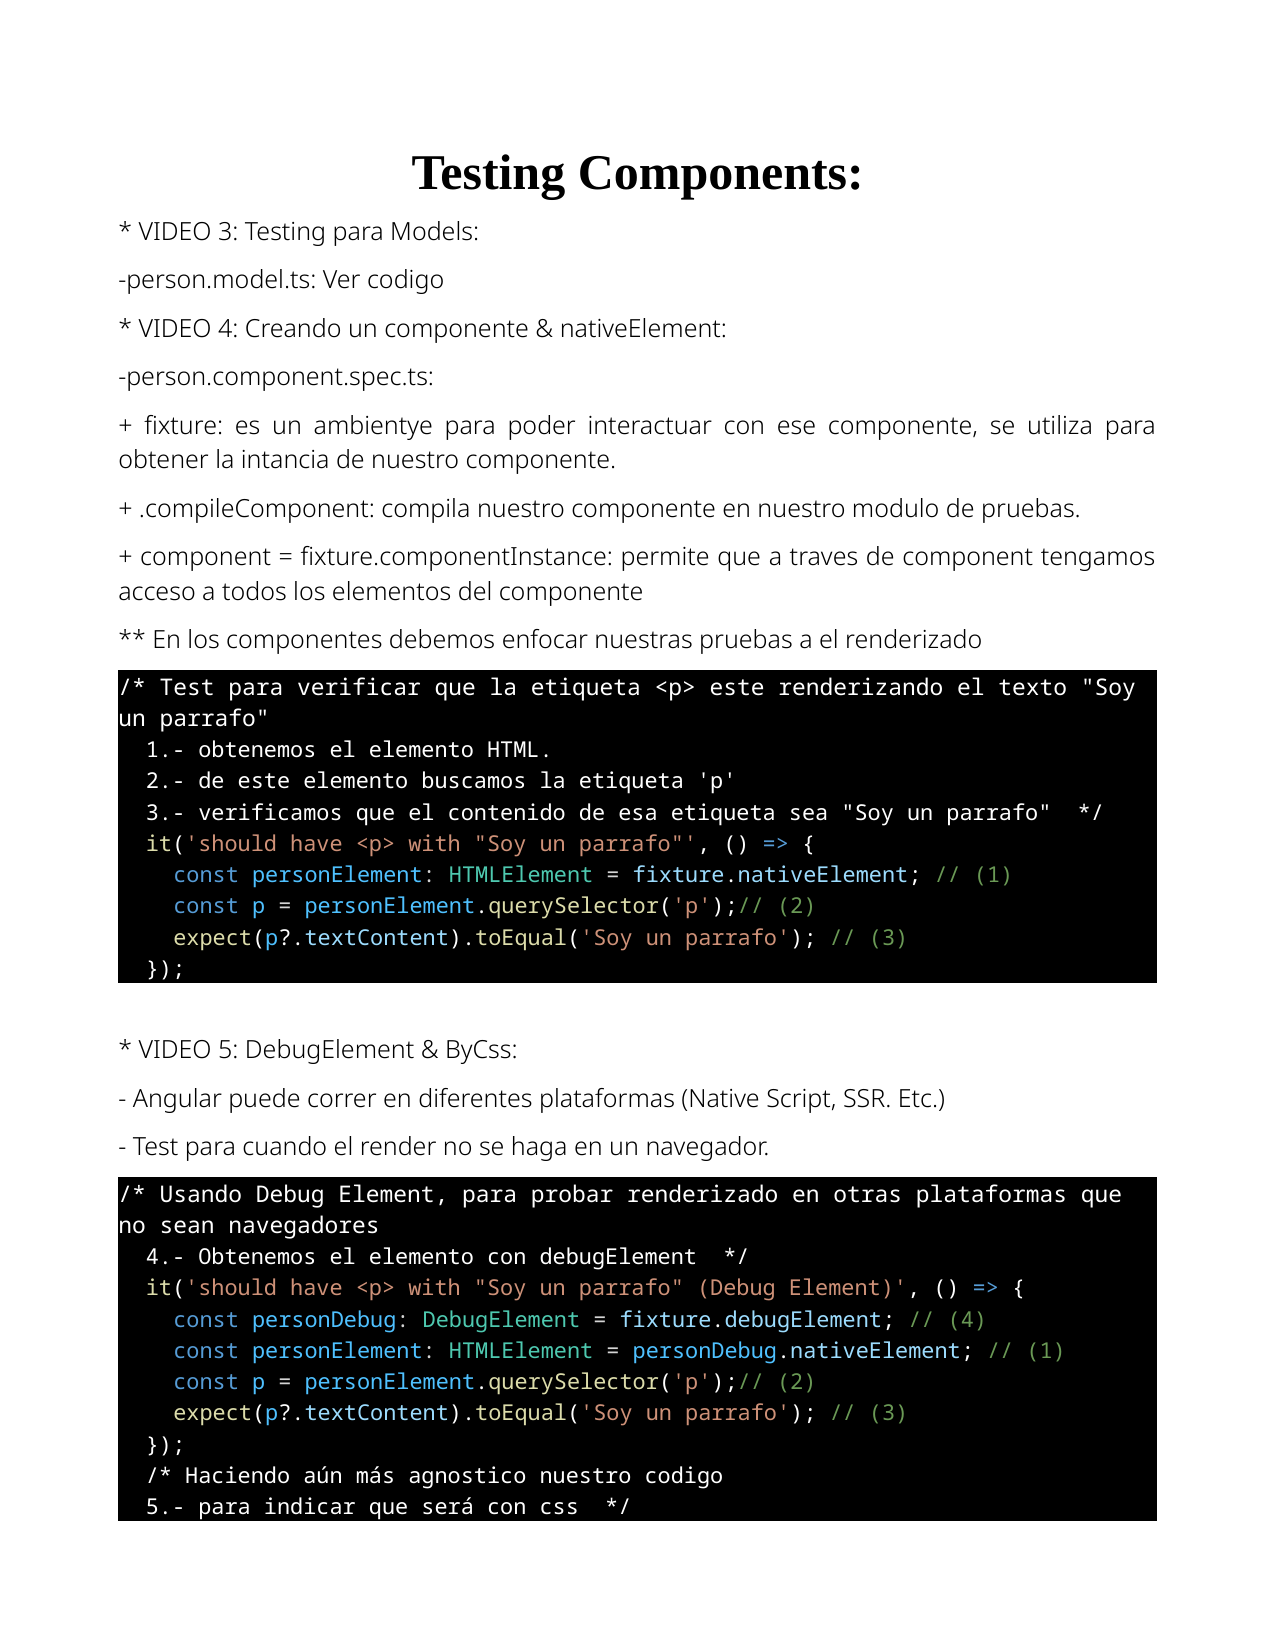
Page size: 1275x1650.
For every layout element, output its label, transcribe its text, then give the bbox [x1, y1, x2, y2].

text 2.- de este elemento buscamos la etiqueta 'p' [118, 764, 1157, 795]
text expect(p?.textContent).toEqual('Soy un parrafo'); // (3) [118, 1396, 1157, 1427]
text -person.component.spec.ts: [118, 359, 1157, 393]
text 4.- Obtenemos el elemento con debugElement */ [118, 1240, 1157, 1271]
text const personDebug: DebugElement = fixture.debugElement; // (4) [118, 1302, 1157, 1334]
text expect(p?.textContent).toEqual('Soy un parrafo'); // (3) [118, 920, 1157, 952]
text - Test para cuando el render no se haga en un navegador. [118, 1129, 1157, 1163]
text it('should have <p> with "Soy un parrafo" (Debug Element)', () => { [118, 1271, 1157, 1302]
text + component = fixture.componentInstance: permite que a traves de component tengamos acceso a todos los elementos del componente [118, 539, 1157, 607]
text 3.- verificamos que el contenido de esa etiqueta sea "Soy un parrafo" */ [118, 795, 1157, 827]
text const personElement: HTMLElement = personDebug.nativeElement; // (1) [118, 1334, 1157, 1365]
text }); [118, 1427, 1157, 1459]
text const p = personElement.querySelector('p');// (2) [118, 1365, 1157, 1396]
text + fixture: es un ambientye para poder interactuar con ese componente, se utiliza para obtener la intancia de nuestro componente. [118, 408, 1157, 476]
text - Angular puede correr en diferentes plataformas (Native Script, SSR. Etc.) [118, 1080, 1157, 1114]
text }); [118, 952, 1157, 983]
text + .compileComponent: compila nuestro componente en nuestro modulo de pruebas. [118, 490, 1157, 524]
text /* Test para verificar que la etiqueta <p> este renderizando el texto "Soy un parrafo" [118, 670, 1157, 733]
text /* Usando Debug Element, para probar renderizado en otras plataformas que no sean navegadores [118, 1177, 1157, 1240]
text * VIDEO 4: Creando un componente & nativeElement: [118, 310, 1157, 344]
text 5.- para indicar que será con css */ [118, 1490, 1157, 1521]
text 1.- obtenemos el elemento HTML. [118, 733, 1157, 764]
text * VIDEO 5: DebugElement & ByCss: [118, 1032, 1157, 1066]
text const p = personElement.querySelector('p');// (2) [118, 889, 1157, 920]
text /* Haciendo aún más agnostico nuestro codigo [118, 1459, 1157, 1490]
text -person.model.ts: Ver codigo [118, 262, 1157, 296]
text it('should have <p> with "Soy un parrafo"', () => { [118, 827, 1157, 858]
text const personElement: HTMLElement = fixture.nativeElement; // (1) [118, 858, 1157, 889]
subtitle Testing Components: [118, 143, 1157, 201]
text ** En los componentes debemos enfocar nuestras pruebas a el renderizado [118, 622, 1157, 656]
text * VIDEO 3: Testing para Models: [118, 213, 1157, 247]
